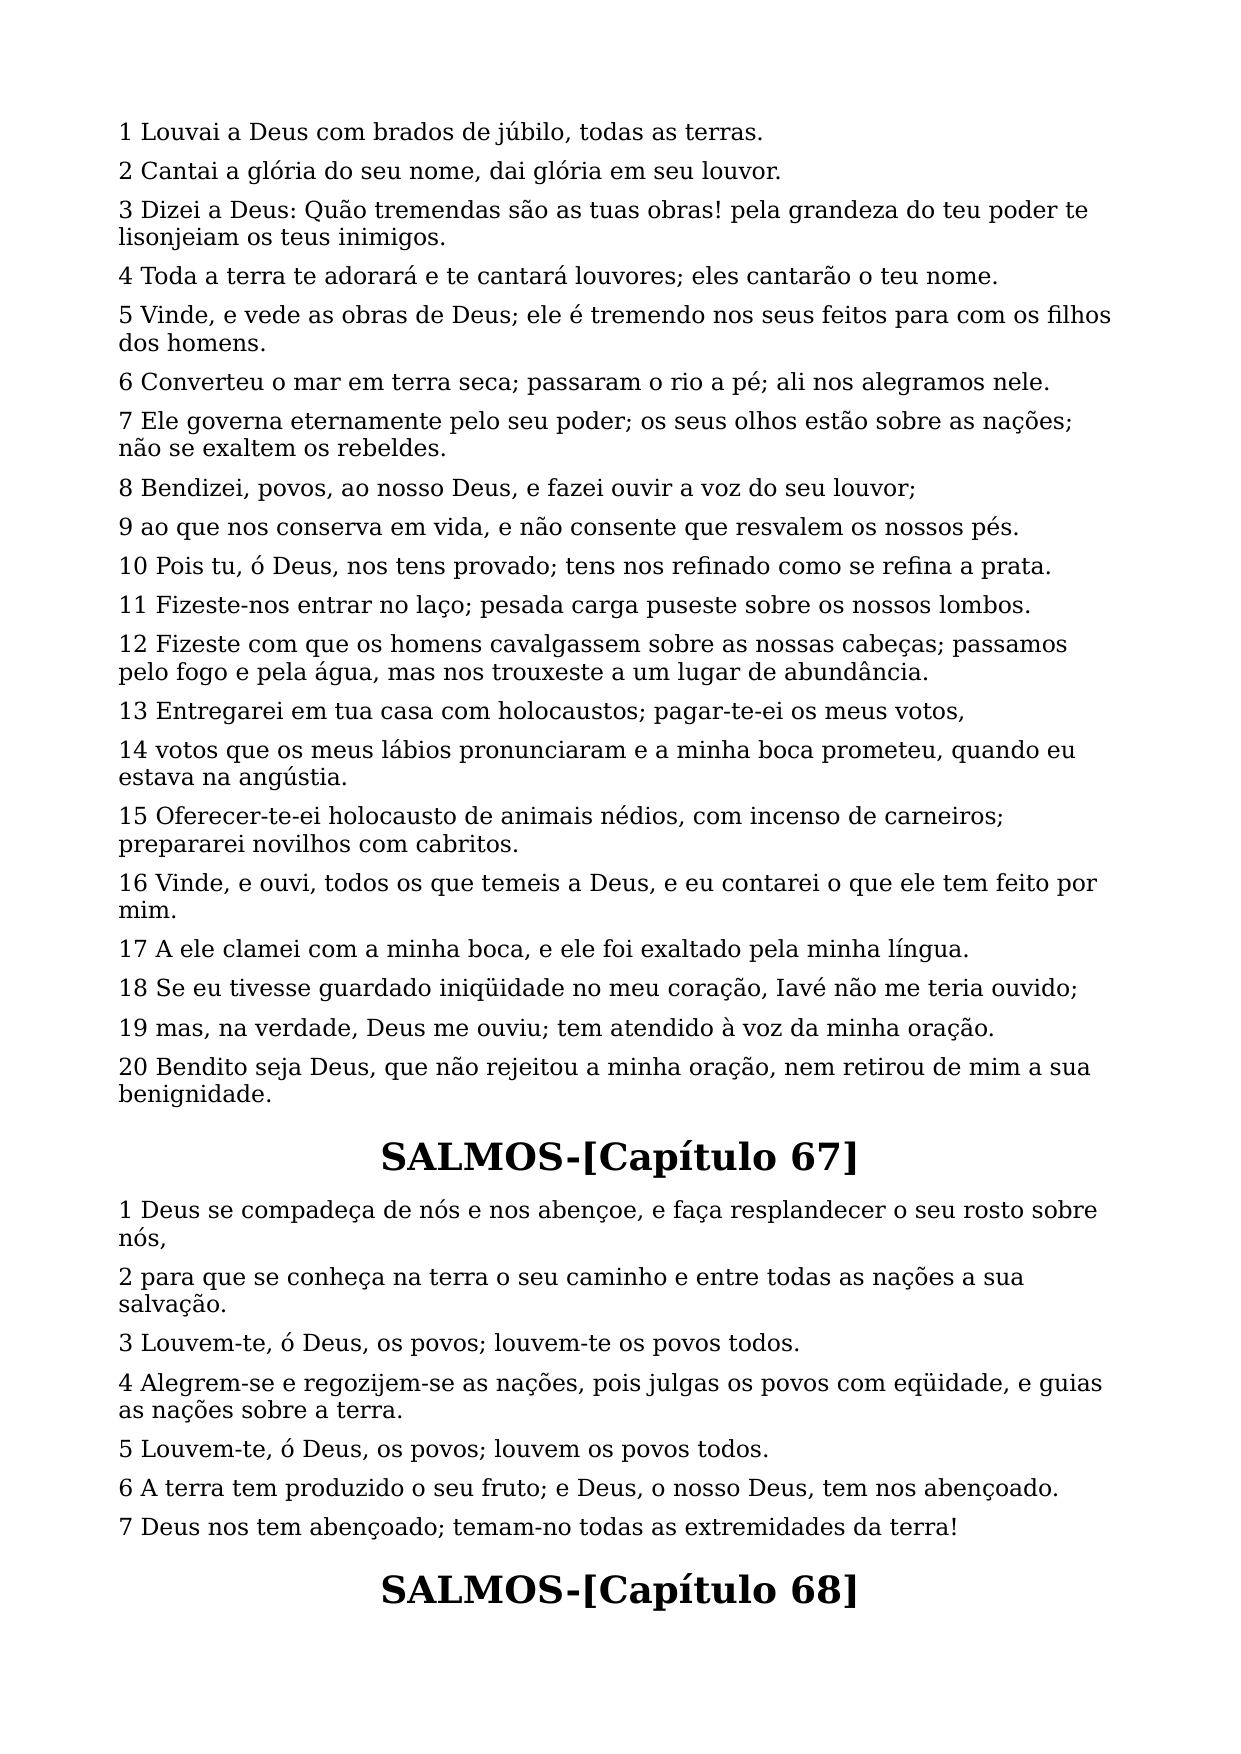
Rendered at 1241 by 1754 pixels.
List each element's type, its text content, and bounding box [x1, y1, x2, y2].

text 4 Toda a terra te adorará e te cantará louvores; eles cantarão o teu nome. [118, 263, 1122, 290]
text 16 Vinde, e ouvi, todos os que temeis a Deus, e eu contarei o que ele tem feito por mim. [118, 869, 1122, 924]
text 11 Fizeste-nos entrar no laço; pesada carga puseste sobre os nossos lombos. [118, 592, 1122, 619]
text 7 Ele governa eternamente pelo seu poder; os seus olhos estão sobre as nações; não se exaltem os rebeldes. [118, 408, 1122, 462]
text 5 Vinde, e vede as obras de Deus; ele é tremendo nos seus feitos para com os filhos dos homens. [118, 302, 1122, 357]
text 2 Cantai a glória do seu nome, dai glória em seu louvor. [118, 157, 1122, 184]
text 3 Dizei a Deus: Quão tremendas são as tuas obras! pela grandeza do teu poder te lisonjeiam os teus inimigos. [118, 196, 1122, 251]
text 6 A terra tem produzido o seu fruto; e Deus, o nosso Deus, tem nos abençoado. [118, 1475, 1122, 1502]
text 18 Se eu tivesse guardado iniqüidade no meu coração, Iavé não me teria ouvido; [118, 975, 1122, 1002]
text 15 Oferecer-te-ei holocausto de animais nédios, com incenso de carneiros; prepararei novilhos com cabritos. [118, 803, 1122, 857]
text 2 para que se conheça na terra o seu caminho e entre todas as nações a sua salvação. [118, 1264, 1122, 1318]
text 5 Louvem-te, ó Deus, os povos; louvem os povos todos. [118, 1436, 1122, 1463]
text 1 Louvai a Deus com brados de júbilo, todas as terras. [118, 118, 1122, 145]
text 1 Deus se compadeça de nós e nos abençoe, e faça resplandecer o seu rosto sobre nós, [118, 1197, 1122, 1252]
text 7 Deus nos tem abençoado; temam-no todas as extremidades da terra! [118, 1514, 1122, 1541]
text 3 Louvem-te, ó Deus, os povos; louvem-te os povos todos. [118, 1330, 1122, 1357]
text 12 Fizeste com que os homens cavalgassem sobre as nossas cabeças; passamos pelo fogo e pela água, mas nos trouxeste a um lugar de abundância. [118, 631, 1122, 685]
subtitle SALMOS-[Capítulo 67] [118, 1135, 1122, 1179]
text 10 Pois tu, ó Deus, nos tens provado; tens nos refinado como se refina a prata. [118, 552, 1122, 580]
text 6 Converteu o mar em terra seca; passaram o rio a pé; ali nos alegramos nele. [118, 368, 1122, 396]
text 9 ao que nos conserva em vida, e não consente que resvalem os nossos pés. [118, 513, 1122, 541]
text 13 Entregarei em tua casa com holocaustos; pagar-te-ei os meus votos, [118, 697, 1122, 724]
subtitle SALMOS-[Capítulo 68] [118, 1568, 1122, 1612]
text 4 Alegrem-se e regozijem-se as nações, pois julgas os povos com eqüidade, e guias as nações sobre a terra. [118, 1369, 1122, 1424]
text 17 A ele clamei com a minha boca, e ele foi exaltado pela minha língua. [118, 936, 1122, 963]
text 8 Bendizei, povos, ao nosso Deus, e fazei ouvir a voz do seu louvor; [118, 474, 1122, 501]
text 14 votos que os meus lábios pronunciaram e a minha boca prometeu, quando eu estava na angústia. [118, 736, 1122, 791]
text 20 Bendito seja Deus, que não rejeitou a minha oração, nem retirou de mim a sua benignidade. [118, 1053, 1122, 1108]
text 19 mas, na verdade, Deus me ouviu; tem atendido à voz da minha oração. [118, 1014, 1122, 1041]
